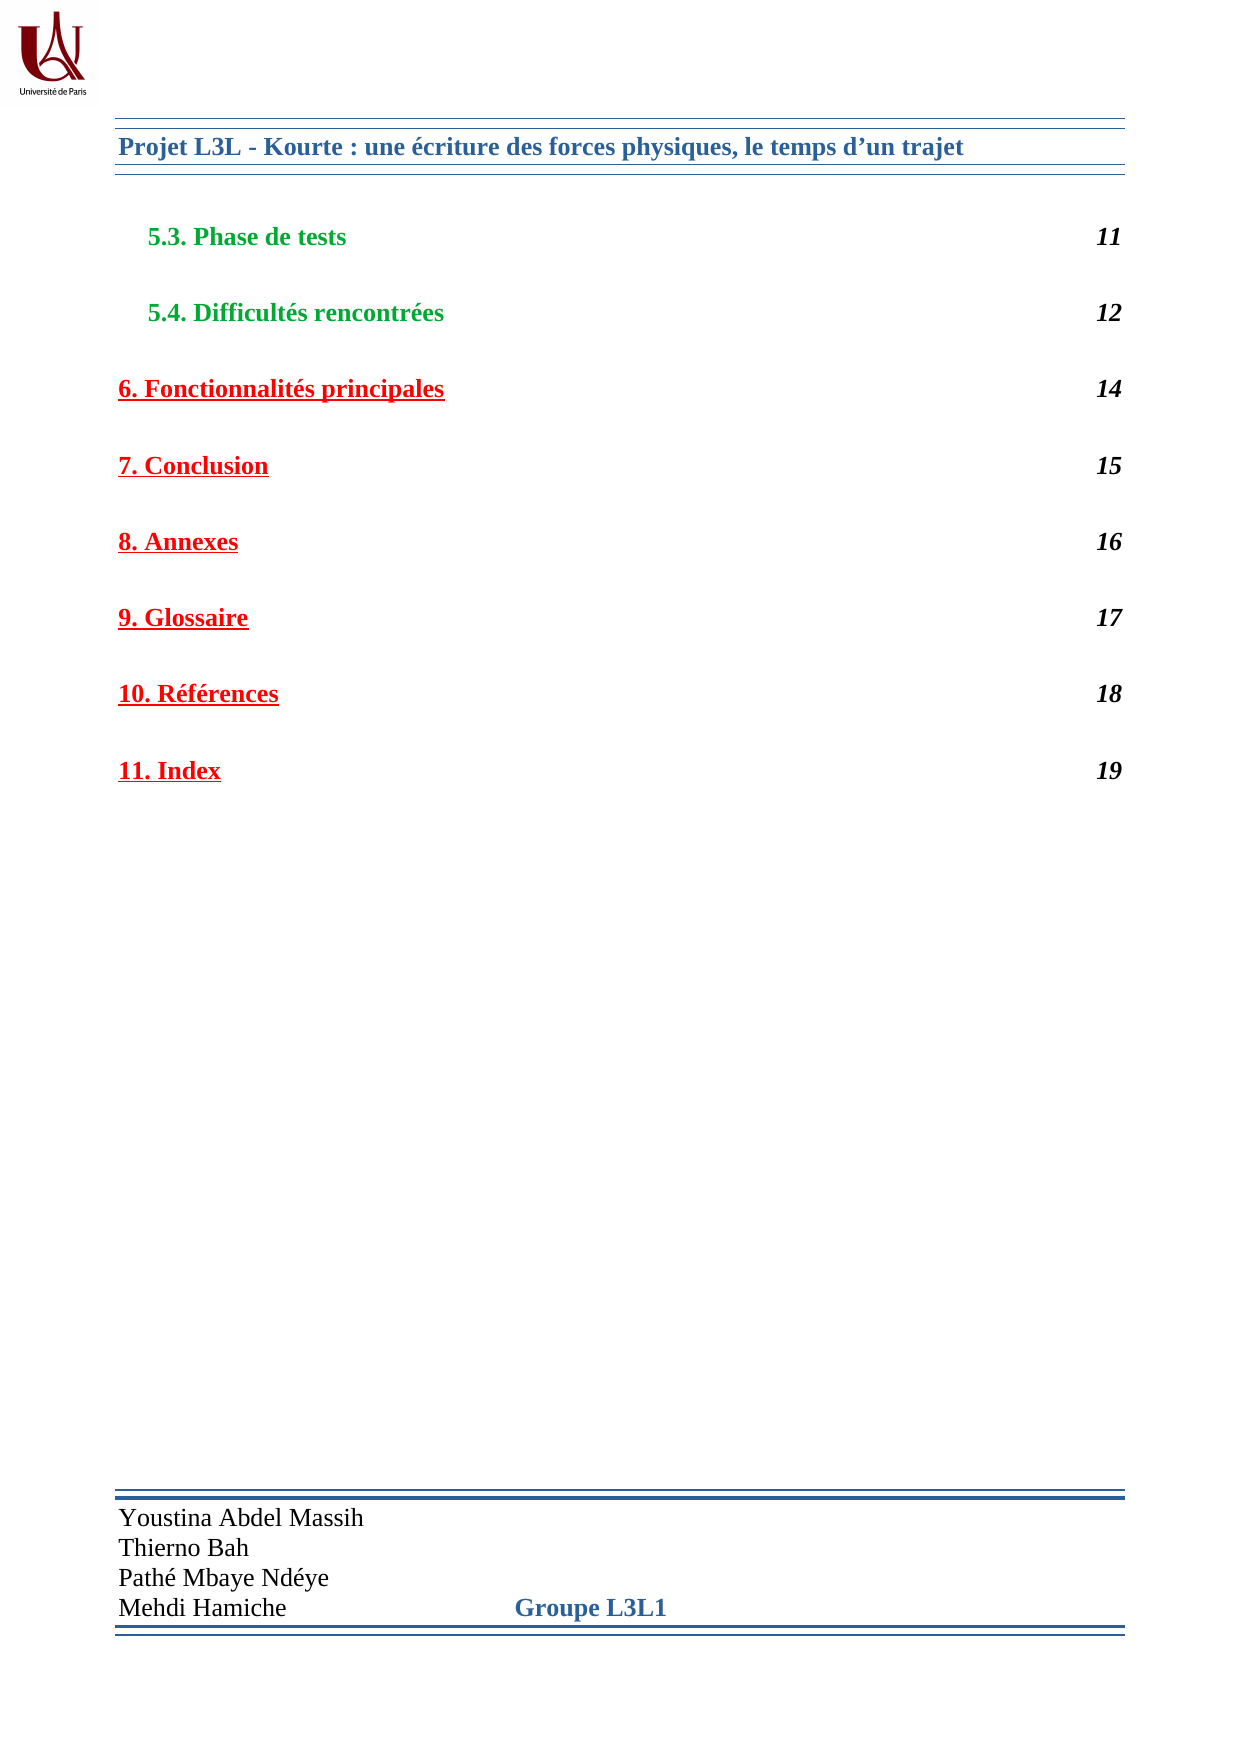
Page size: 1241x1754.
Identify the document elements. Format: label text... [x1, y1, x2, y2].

text 5.4. Difficultés rencontrées 12 [148, 297, 1122, 327]
text 8. Annexes 16 [118, 526, 1122, 556]
text 5.3. Phase de tests 11 [148, 221, 1122, 251]
text 6. Fonctionnalités principales 14 [118, 373, 1122, 403]
picture [0, 0, 101, 107]
text 11. Index 19 [118, 755, 1122, 785]
text 7. Conclusion 15 [118, 450, 1122, 480]
text 9. Glossaire 17 [118, 602, 1122, 632]
text 10. Références 18 [118, 678, 1122, 708]
